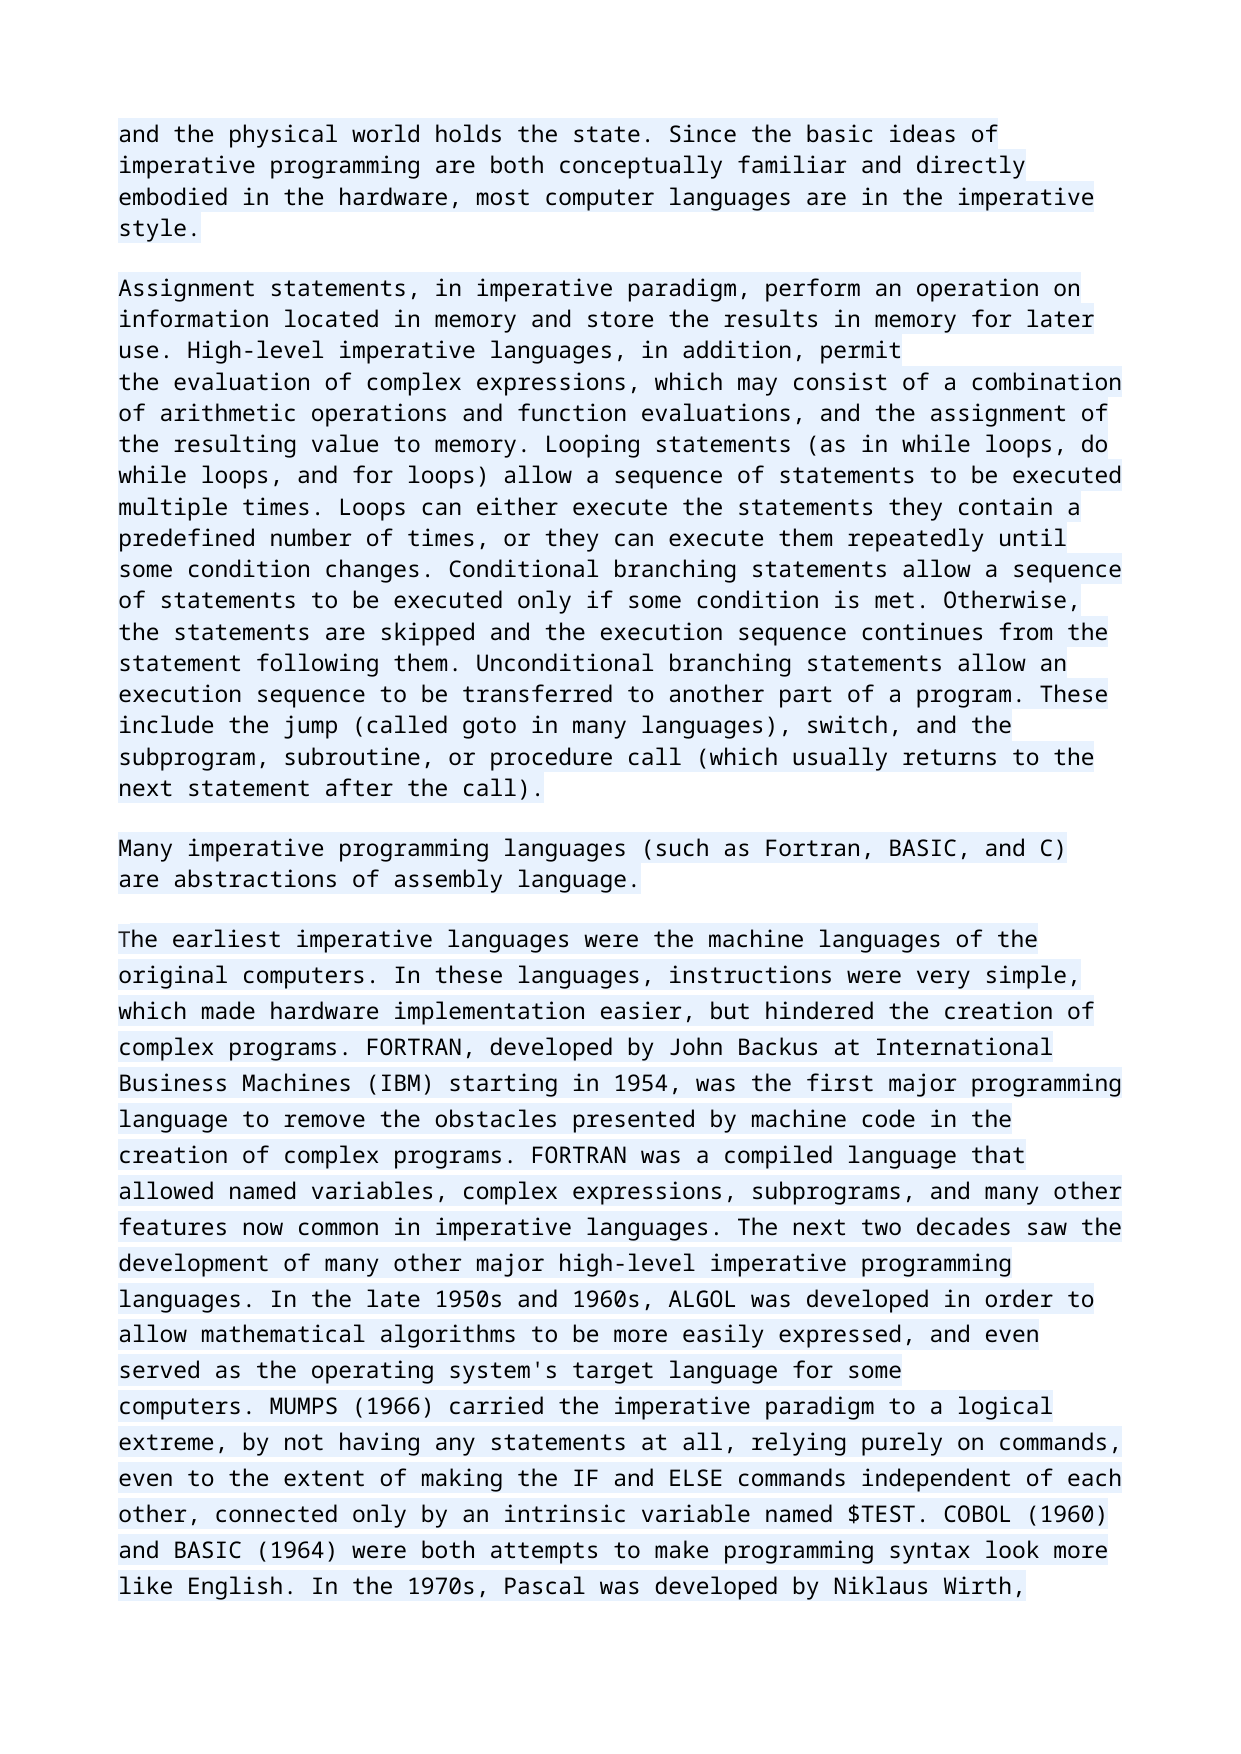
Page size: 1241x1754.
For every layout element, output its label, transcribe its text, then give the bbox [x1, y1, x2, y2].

text Many imperative programming languages (such as Fortran, BASIC, and C) are abstractions of assembly language. [118, 832, 1122, 894]
text The earliest imperative languages were the machine languages of the original computers. In these languages, instructions were very simple, which made hardware implementation easier, but hindered the creation of complex programs. FORTRAN, developed by John Backus at International Business Machines (IBM) starting in 1954, was the first major programming language to remove the obstacles presented by machine code in the creation of complex programs. FORTRAN was a compiled language that allowed named variables, complex expressions, subprograms, and many other features now common in imperative languages. The next two decades saw the development of many other major high-level imperative programming languages. In the late 1950s and 1960s, ALGOL was developed in order to allow mathematical algorithms to be more easily expressed, and even served as the operating system's target language for some computers. MUMPS (1966) carried the imperative paradigm to a logical extreme, by not having any statements at all, relying purely on commands, even to the extent of making the IF and ELSE commands independent of each other, connected only by an intrinsic variable named $TEST. COBOL (1960) and BASIC (1964) were both attempts to make programming syntax look more like English. In the 1970s, Pascal was developed by Niklaus Wirth, [118, 923, 1122, 1601]
text Assignment statements, in imperative paradigm, perform an operation on information located in memory and store the results in memory for later use. High-level imperative languages, in addition, permit the evaluation of complex expressions, which may consist of a combination of arithmetic operations and function evaluations, and the assignment of the resulting value to memory. Looping statements (as in while loops, do while loops, and for loops) allow a sequence of statements to be executed multiple times. Loops can either execute the statements they contain a predefined number of times, or they can execute them repeatedly until some condition changes. Conditional branching statements allow a sequence of statements to be executed only if some condition is met. Otherwise, the statements are skipped and the execution sequence continues from the statement following them. Unconditional branching statements allow an execution sequence to be transferred to another part of a program. These include the jump (called goto in many languages), switch, and the subprogram, subroutine, or procedure call (which usually returns to the next statement after the call). [118, 272, 1122, 803]
text and the physical world holds the state. Since the basic ideas of imperative programming are both conceptually familiar and directly embodied in the hardware, most computer languages are in the imperative style. [118, 118, 1122, 243]
